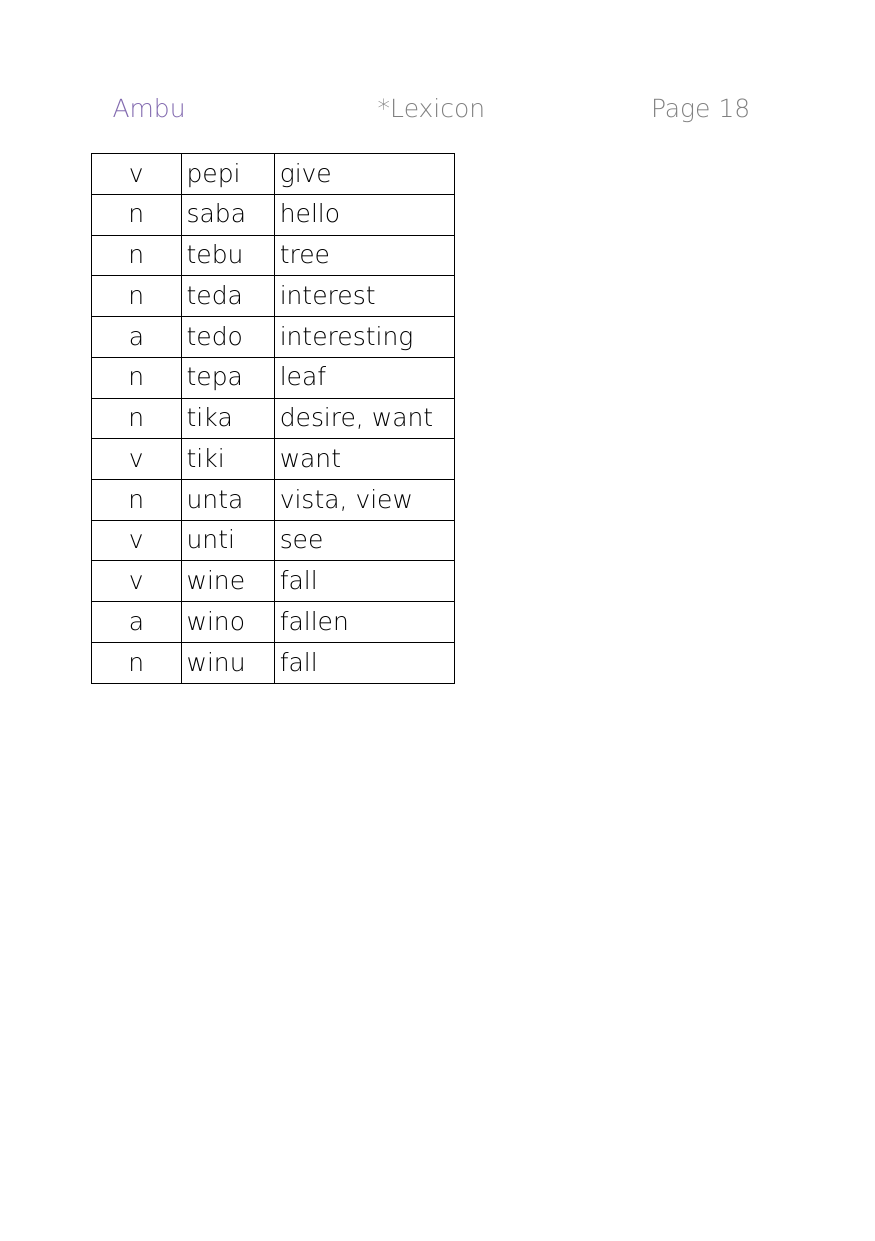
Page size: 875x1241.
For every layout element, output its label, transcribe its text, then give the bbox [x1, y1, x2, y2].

table_cell a [92, 602, 181, 642]
table_cell a [92, 317, 181, 357]
table_cell wino [182, 602, 274, 642]
table_cell n [92, 643, 181, 683]
table_cell tedo [182, 317, 274, 357]
table_cell tika [182, 399, 274, 438]
table_cell v [92, 439, 181, 479]
table_cell leaf [275, 358, 454, 397]
table_cell v [92, 154, 181, 194]
table_cell tree [275, 236, 454, 275]
table_cell give [275, 154, 454, 194]
table_cell n [92, 236, 181, 275]
table_cell fall [275, 561, 454, 601]
table_cell n [92, 399, 181, 438]
table_cell saba [182, 195, 274, 234]
table_cell fall [275, 643, 454, 683]
table_cell fallen [275, 602, 454, 642]
table_cell teda [182, 276, 274, 316]
table_cell n [92, 195, 181, 234]
table_cell wine [182, 561, 274, 601]
table_cell interest [275, 276, 454, 316]
table_cell vista, view [275, 480, 454, 520]
table_cell see [275, 521, 454, 560]
table_cell tepa [182, 358, 274, 397]
table_cell tebu [182, 236, 274, 275]
table_cell tiki [182, 439, 274, 479]
table_cell want [275, 439, 454, 479]
table_cell n [92, 358, 181, 397]
table_cell desire, want [275, 399, 454, 438]
table_cell unta [182, 480, 274, 520]
table_cell v [92, 521, 181, 560]
table_cell unti [182, 521, 274, 560]
table_cell winu [182, 643, 274, 683]
table_cell v [92, 561, 181, 601]
table_cell interesting [275, 317, 454, 357]
table_cell hello [275, 195, 454, 234]
table_cell n [92, 480, 181, 520]
table_cell pepi [182, 154, 274, 194]
table_cell n [92, 276, 181, 316]
